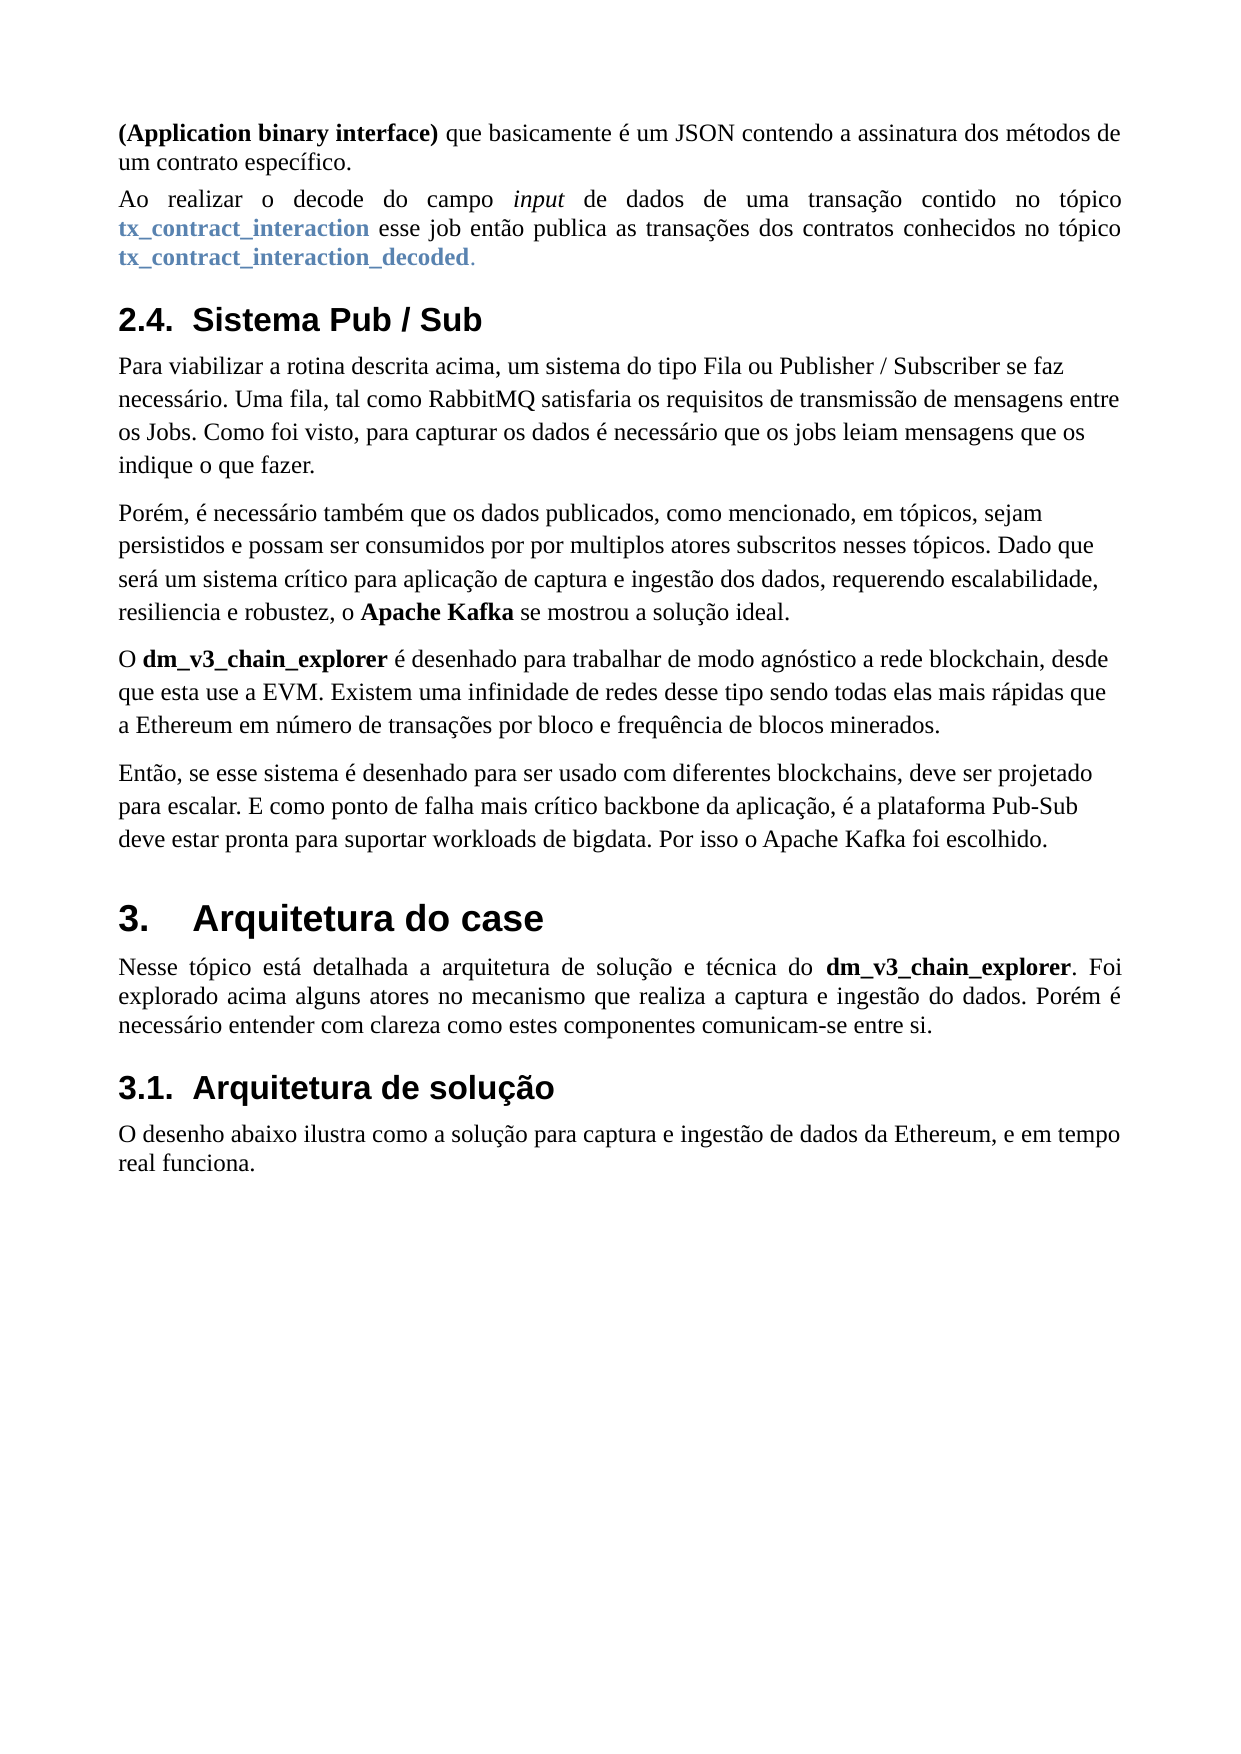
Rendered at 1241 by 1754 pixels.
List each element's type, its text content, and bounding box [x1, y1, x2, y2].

text Nesse tópico está detalhada a arquitetura de solução e técnica do dm_v3_chain_explorer. Foi explorado acima alguns atores no mecanismo que realiza a captura e ingestão do dados. Porém é necessário entender com clareza como estes componentes comunicam-se entre si. [118, 952, 1122, 1038]
text Então, se esse sistema é desenhado para ser usado com diferentes blockchains, deve ser projetado para escalar. E como ponto de falha mais crítico backbone da aplicação, é a plataforma Pub-Sub deve estar pronta para suportar workloads de bigdata. Por isso o Apache Kafka foi escolhido. [118, 758, 1122, 853]
text Ao realizar o decode do campo input de dados de uma transação contido no tópico tx_contract_interaction esse job então publica as transações dos contratos conhecidos no tópico tx_contract_interaction_decoded. [118, 184, 1122, 271]
subtitle Arquitetura de solução [118, 1068, 1122, 1106]
text Porém, é necessário também que os dados publicados, como mencionado, em tópicos, sejam persistidos e possam ser consumidos por por multiplos atores subscritos nesses tópicos. Dado que será um sistema crítico para aplicação de captura e ingestão dos dados, requerendo escalabilidade, resiliencia e robustez, o Apache Kafka se mostrou a solução ideal. [118, 498, 1122, 625]
subtitle Arquitetura do case [118, 897, 1122, 940]
text (Application binary interface) que basicamente é um JSON contendo a assinatura dos métodos de um contrato específico. [118, 118, 1122, 176]
text O desenho abaixo ilustra como a solução para captura e ingestão de dados da Ethereum, e em tempo real funciona. [118, 1119, 1122, 1176]
text O dm_v3_chain_explorer é desenhado para trabalhar de modo agnóstico a rede blockchain, desde que esta use a EVM. Existem uma infinidade de redes desse tipo sendo todas elas mais rápidas que a Ethereum em número de transações por bloco e frequência de blocos minerados. [118, 644, 1122, 739]
subtitle Sistema Pub / Sub [118, 300, 1122, 338]
text Para viabilizar a rotina descrita acima, um sistema do tipo Fila ou Publisher / Subscriber se faz necessário. Uma fila, tal como RabbitMQ satisfaria os requisitos de transmissão de mensagens entre os Jobs. Como foi visto, para capturar os dados é necessário que os jobs leiam mensagens que os indique o que fazer. [118, 351, 1122, 479]
